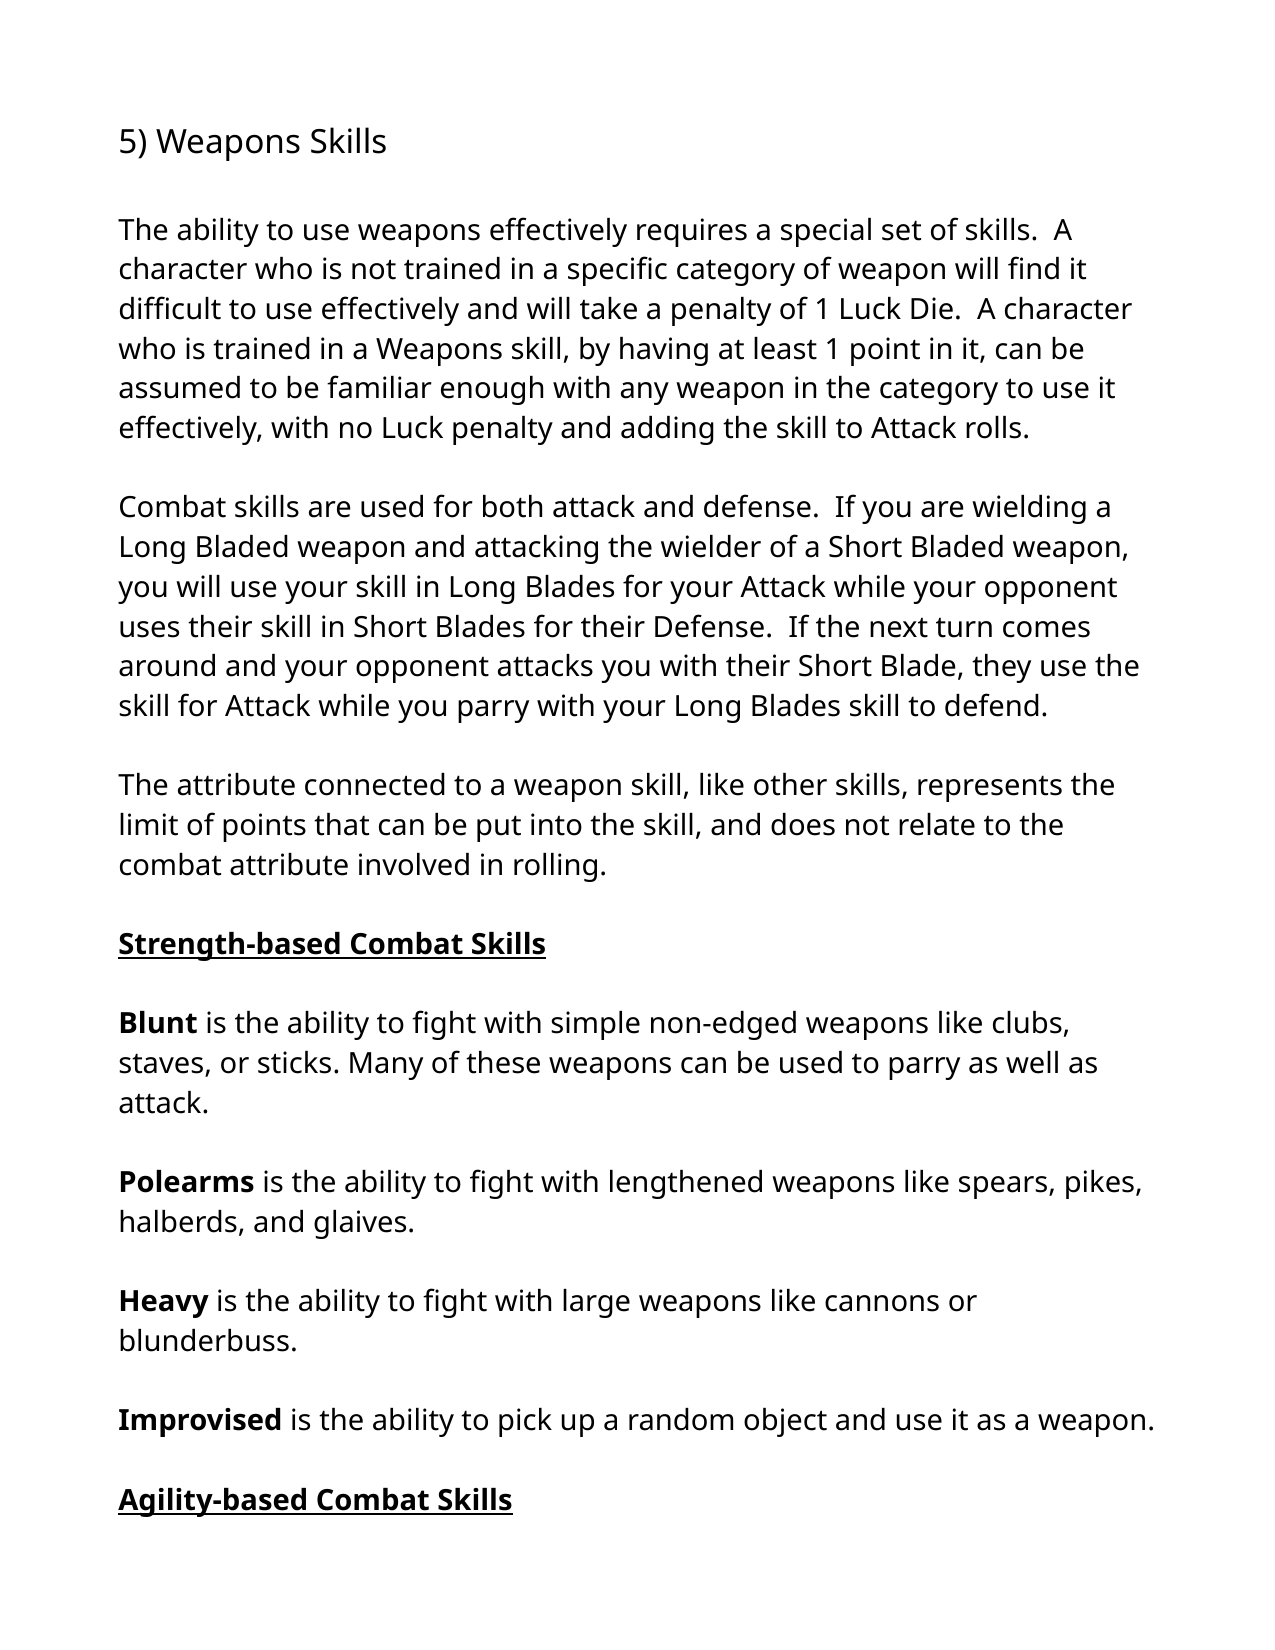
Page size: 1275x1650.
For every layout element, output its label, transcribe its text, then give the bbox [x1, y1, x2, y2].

text Blunt is the ability to fight with simple non-edged weapons like clubs, staves, or sticks. Many of these weapons can be used to parry as well as attack. [118, 1003, 1157, 1122]
text The ability to use weapons effectively requires a special set of skills. A character who is not trained in a specific category of weapon will find it difficult to use effectively and will take a penalty of 1 Luck Die. A character who is trained in a Weapons skill, by having at least 1 point in it, can be assumed to be familiar enough with any weapon in the category to use it effectively, with no Luck penalty and adding the skill to Attack rolls. [118, 209, 1157, 447]
text Heavy is the ability to fight with large weapons like cannons or blunderbuss. [118, 1281, 1157, 1360]
text 5) Weapons Skills [118, 118, 1157, 163]
text Combat skills are used for both attack and defense. If you are wielding a Long Bladed weapon and attacking the wielder of a Short Bladed weapon, you will use your skill in Long Blades for your Attack while your opponent uses their skill in Short Blades for their Defense. If the next turn comes around and your opponent attacks you with their Short Blade, they use the skill for Attack while you parry with your Long Blades skill to defend. [118, 487, 1157, 725]
text Improvised is the ability to pick up a random object and use it as a weapon. [118, 1399, 1157, 1439]
text The attribute connected to a weapon skill, like other skills, represents the limit of points that can be put into the skill, and does not relate to the combat attribute involved in rolling. [118, 764, 1157, 884]
text Agility-based Combat Skills [118, 1479, 1157, 1519]
text Polearms is the ability to fight with lengthened weapons like spears, pikes, halberds, and glaives. [118, 1161, 1157, 1241]
text Strength-based Combat Skills [118, 923, 1157, 963]
